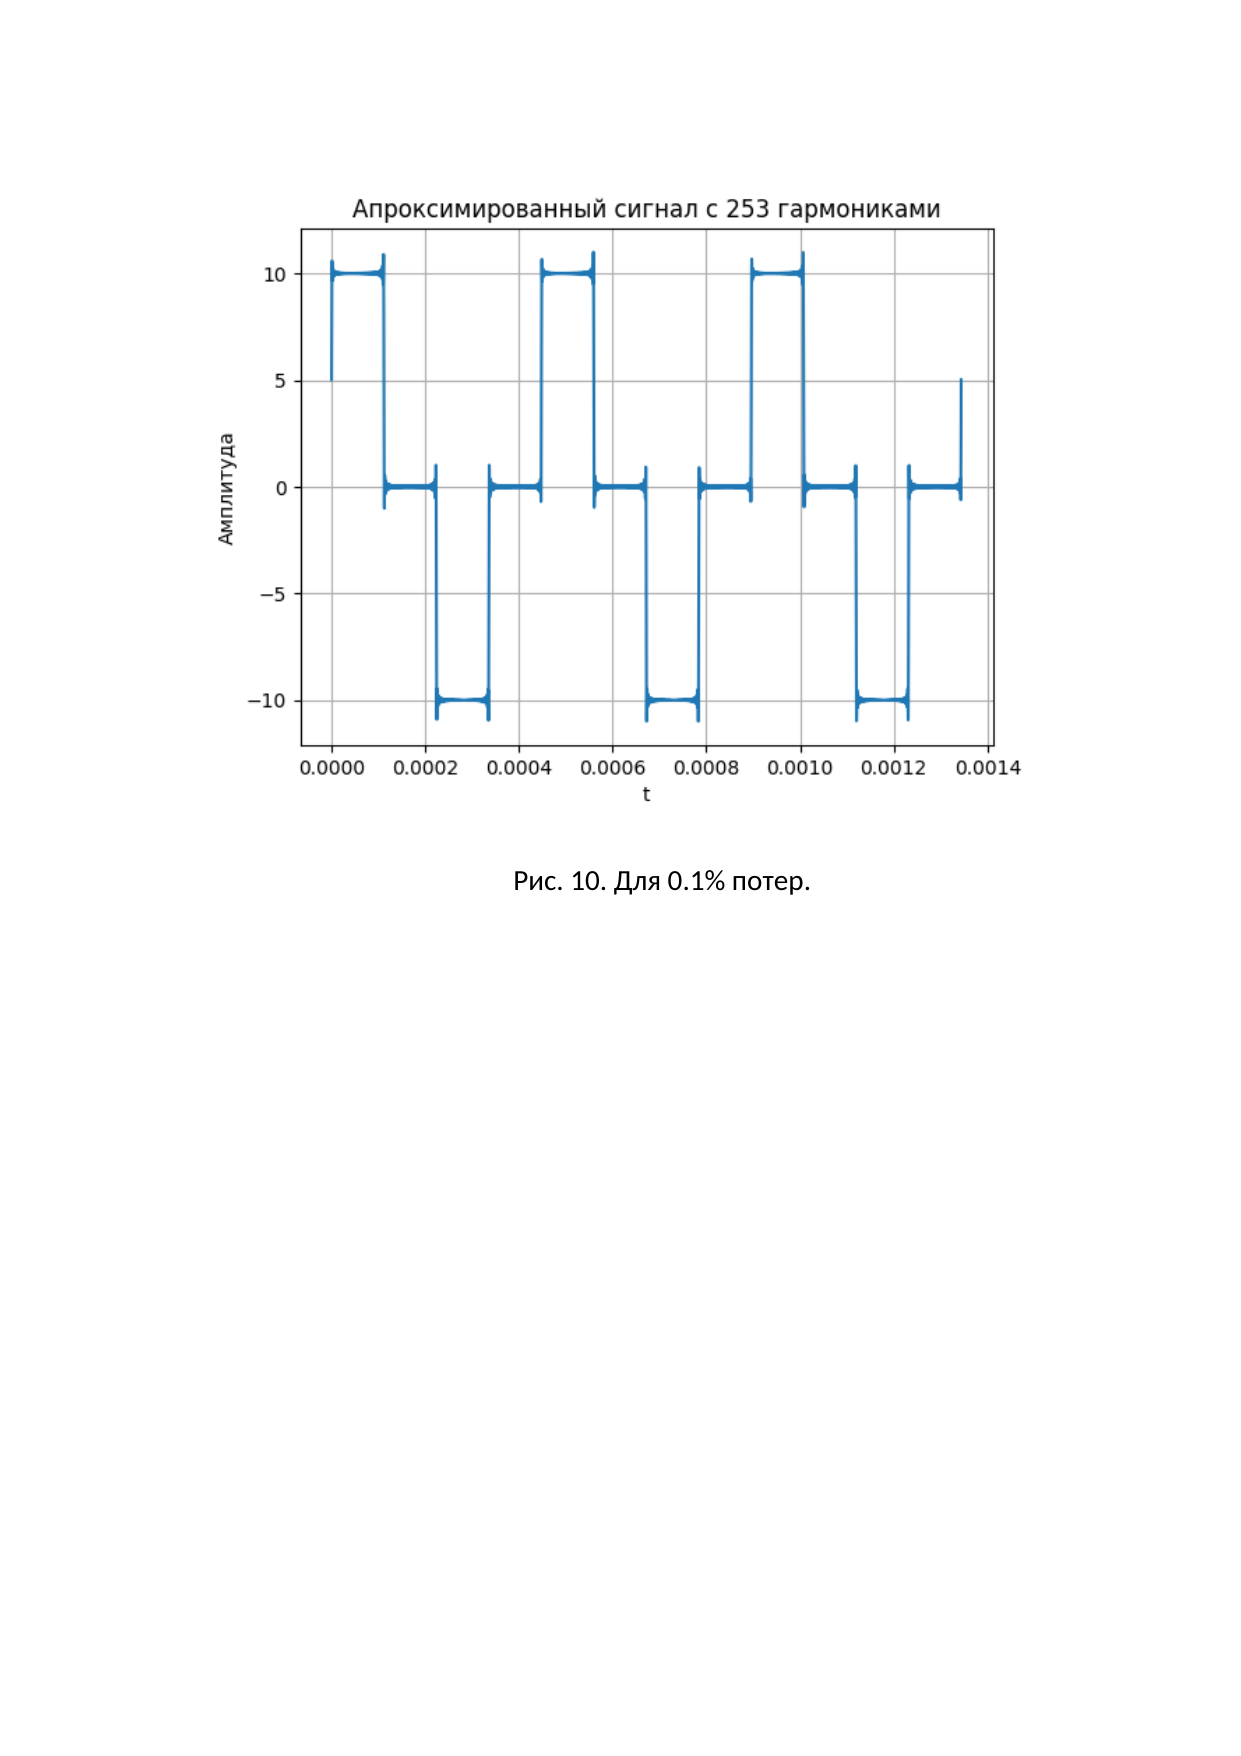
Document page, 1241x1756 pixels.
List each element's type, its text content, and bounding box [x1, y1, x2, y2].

picture [206, 184, 1034, 818]
text Рис. 10. Для 0.1% потер. [187, 862, 1137, 898]
